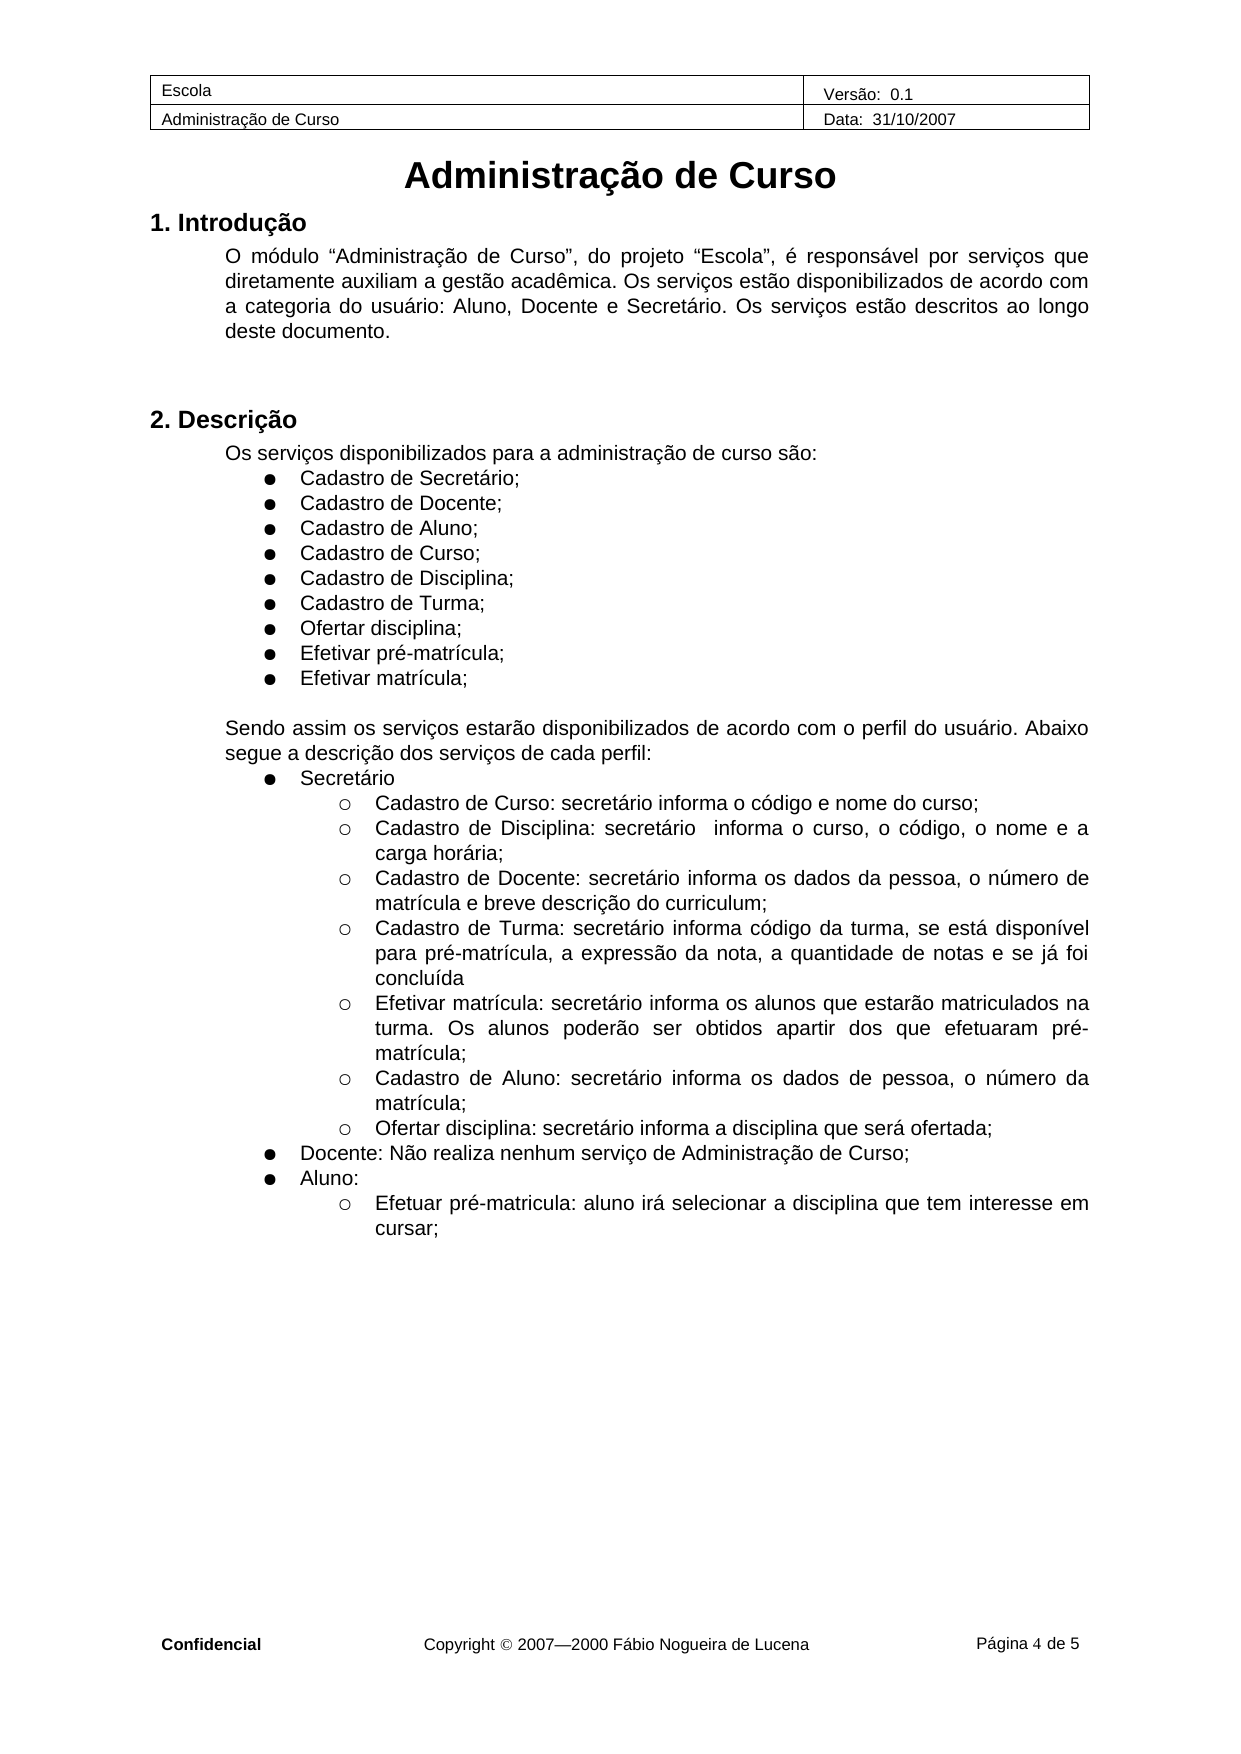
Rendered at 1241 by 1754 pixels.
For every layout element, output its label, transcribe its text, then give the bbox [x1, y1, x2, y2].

list Cadastro de Turma; [262, 589, 1090, 614]
list Cadastro de Disciplina; [262, 564, 1090, 589]
text Administração de Curso [150, 154, 1090, 196]
list Efetivar matrícula: secretário informa os alunos que estarão matriculados na turma. Os alunos poderão ser obtidos apartir dos que efetuaram pré-matrícula; [337, 989, 1090, 1064]
list Efetivar pré-matrícula; [262, 639, 1090, 664]
list Cadastro de Disciplina: secretário informa o curso, o código, o nome e a carga horária; [337, 814, 1090, 864]
list Cadastro de Turma: secretário informa código da turma, se está disponível para pré-matrícula, a expressão da nota, a quantidade de notas e se já foi concluída [337, 914, 1090, 989]
subtitle Introdução [150, 209, 1090, 237]
list Aluno: [262, 1164, 1090, 1189]
text Os serviços disponibilizados para a administração de curso são: [225, 439, 1090, 464]
subtitle Descrição [150, 405, 1090, 433]
list Cadastro de Docente; [262, 489, 1090, 514]
list Cadastro de Aluno: secretário informa os dados de pessoa, o número da matrícula; [337, 1064, 1090, 1114]
list Cadastro de Curso; [262, 539, 1090, 564]
list Secretário [262, 764, 1090, 789]
text Sendo assim os serviços estarão disponibilizados de acordo com o perfil do usuário. Abaixo segue a descrição dos serviços de cada perfil: [225, 714, 1090, 764]
list Cadastro de Curso: secretário informa o código e nome do curso; [337, 789, 1090, 814]
list Docente: Não realiza nenhum serviço de Administração de Curso; [262, 1139, 1090, 1164]
list Cadastro de Aluno; [262, 514, 1090, 539]
list Cadastro de Docente: secretário informa os dados da pessoa, o número de matrícula e breve descrição do curriculum; [337, 864, 1090, 914]
text O módulo “Administração de Curso”, do projeto “Escola”, é responsável por serviços que diretamente auxiliam a gestão acadêmica. Os serviços estão disponibilizados de acordo com a categoria do usuário: Aluno, Docente e Secretário. Os serviços estão descritos ao longo deste documento. [225, 243, 1090, 343]
list Efetuar pré-matricula: aluno irá selecionar a disciplina que tem interesse em cursar; [337, 1189, 1090, 1239]
list Ofertar disciplina; [262, 614, 1090, 639]
list Ofertar disciplina: secretário informa a disciplina que será ofertada; [337, 1114, 1090, 1139]
list Efetivar matrícula; [262, 664, 1090, 689]
list Cadastro de Secretário; [262, 464, 1090, 489]
